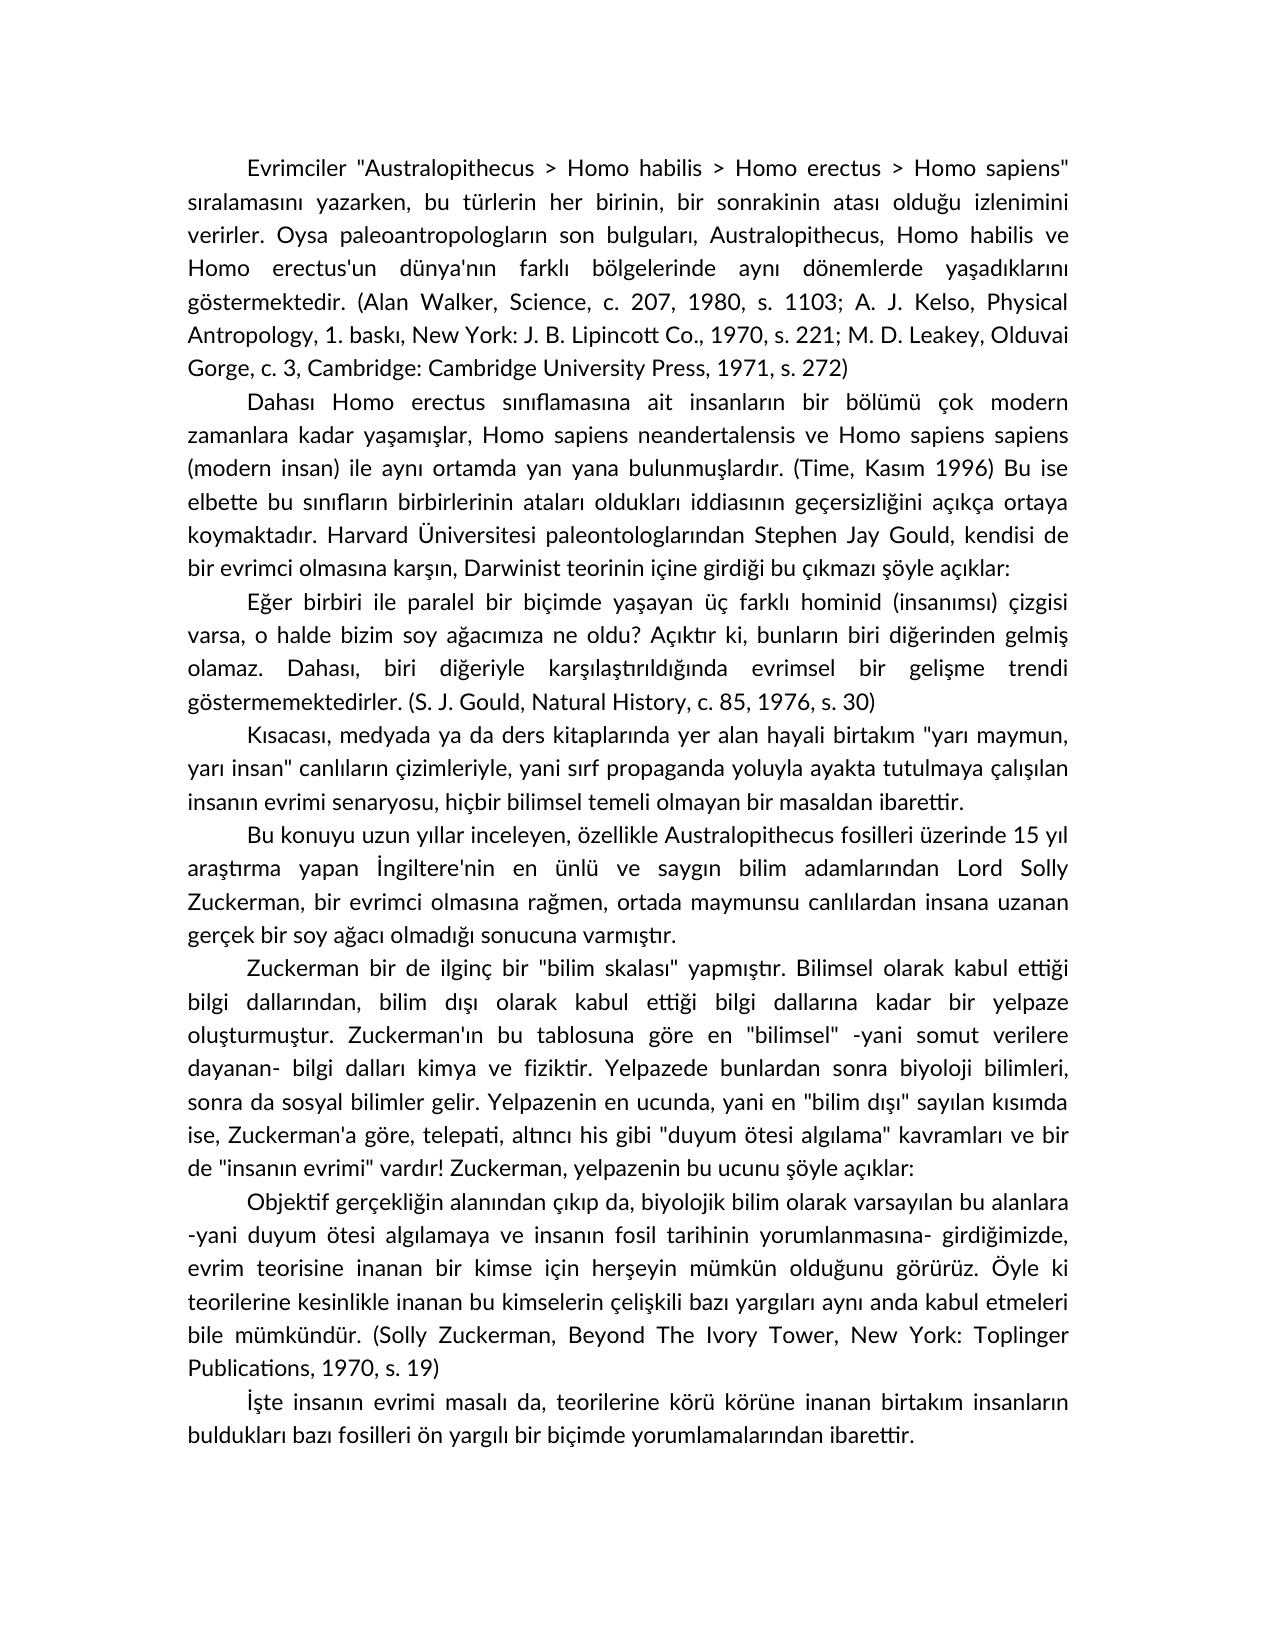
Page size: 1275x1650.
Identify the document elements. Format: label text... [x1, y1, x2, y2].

text Evrimciler "Australopithecus > Homo habilis > Homo erectus > Homo sapiens" sıralamasını yazarken, bu türlerin her birinin, bir sonrakinin atası olduğu izlenimini verirler. Oysa paleoantropologların son bulguları, Australopithecus, Homo habilis ve Homo erectus'un dünya'nın farklı bölgelerinde aynı dönemlerde yaşadıklarını göstermektedir. (Alan Walker, Science, c. 207, 1980, s. 1103; A. J. Kelso, Physical Antropology, 1. baskı, New York: J. B. Lipincott Co., 1970, s. 221; M. D. Leakey, Olduvai Gorge, c. 3, Cambridge: Cambridge University Press, 1971, s. 272) [187, 150, 1070, 383]
text Kısacası, medyada ya da ders kitaplarında yer alan hayali birtakım "yarı maymun, yarı insan" canlıların çizimleriyle, yani sırf propaganda yoluyla ayakta tutulmaya çalışılan insanın evrimi senaryosu, hiçbir bilimsel temeli olmayan bir masaldan ibarettir. [187, 717, 1070, 817]
text Zuckerman bir de ilginç bir "bilim skalası" yapmıştır. Bilimsel olarak kabul ettiği bilgi dallarından, bilim dışı olarak kabul ettiği bilgi dallarına kadar bir yelpaze oluşturmuştur. Zuckerman'ın bu tablosuna göre en "bilimsel" -yani somut verilere dayanan- bilgi dalları kimya ve fiziktir. Yelpazede bunlardan sonra biyoloji bilimleri, sonra da sosyal bilimler gelir. Yelpazenin en ucunda, yani en "bilim dışı" sayılan kısımda ise, Zuckerman'a göre, telepati, altıncı his gibi "duyum ötesi algılama" kavramları ve bir de "insanın evrimi" vardır! Zuckerman, yelpazenin bu ucunu şöyle açıklar: [187, 950, 1070, 1183]
text Objektif gerçekliğin alanından çıkıp da, biyolojik bilim olarak varsayılan bu alanlara -yani duyum ötesi algılamaya ve insanın fosil tarihinin yorumlanmasına- girdiğimizde, evrim teorisine inanan bir kimse için herşeyin mümkün olduğunu görürüz. Öyle ki teorilerine kesinlikle inanan bu kimselerin çelişkili bazı yargıları aynı anda kabul etmeleri bile mümkündür. (Solly Zuckerman, Beyond The Ivory Tower, New York: Toplinger Publications, 1970, s. 19) [187, 1183, 1070, 1383]
text İşte insanın evrimi masalı da, teorilerine körü körüne inanan birtakım insanların buldukları bazı fosilleri ön yargılı bir biçimde yorumlamalarından ibarettir. [187, 1383, 1070, 1450]
text Eğer birbiri ile paralel bir biçimde yaşayan üç farklı hominid (insanımsı) çizgisi varsa, o halde bizim soy ağacımıza ne oldu? Açıktır ki, bunların biri diğerinden gelmiş olamaz. Dahası, biri diğeriyle karşılaştırıldığında evrimsel bir gelişme trendi göstermemektedirler. (S. J. Gould, Natural History, c. 85, 1976, s. 30) [187, 583, 1070, 717]
text Bu konuyu uzun yıllar inceleyen, özellikle Australopithecus fosilleri üzerinde 15 yıl araştırma yapan İngiltere'nin en ünlü ve saygın bilim adamlarından Lord Solly Zuckerman, bir evrimci olmasına rağmen, ortada maymunsu canlılardan insana uzanan gerçek bir soy ağacı olmadığı sonucuna varmıştır. [187, 817, 1070, 950]
text Dahası Homo erectus sınıflamasına ait insanların bir bölümü çok modern zamanlara kadar yaşamışlar, Homo sapiens neandertalensis ve Homo sapiens sapiens (modern insan) ile aynı ortamda yan yana bulunmuşlardır. (Time, Kasım 1996) Bu ise elbette bu sınıfların birbirlerinin ataları oldukları iddiasının geçersizliğini açıkça ortaya koymaktadır. Harvard Üniversitesi paleontologlarından Stephen Jay Gould, kendisi de bir evrimci olmasına karşın, Darwinist teorinin içine girdiği bu çıkmazı şöyle açıklar: [187, 383, 1070, 583]
